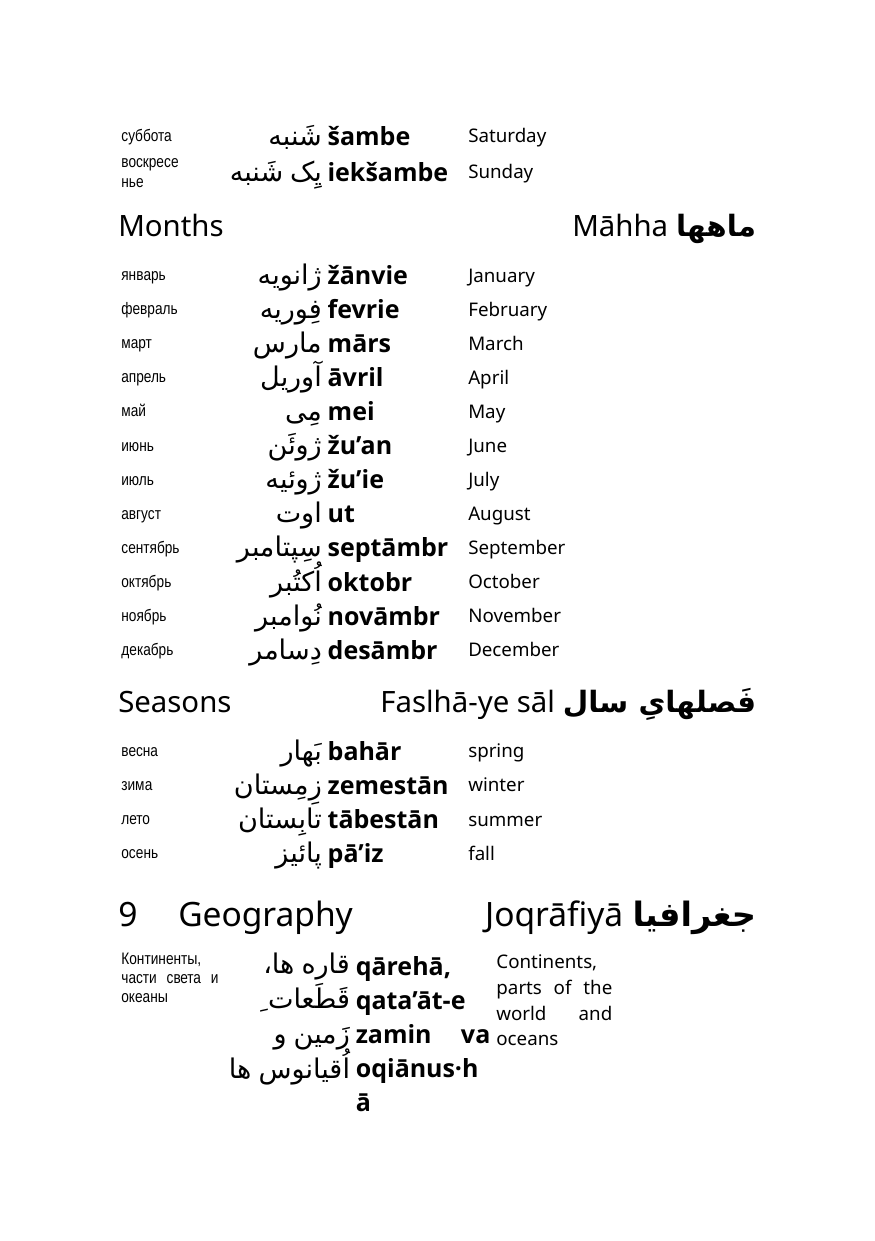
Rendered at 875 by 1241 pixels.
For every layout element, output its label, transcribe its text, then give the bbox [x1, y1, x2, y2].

table_header bahār [324, 734, 465, 767]
table_cell summer [465, 802, 606, 836]
table_cell fevrie [324, 292, 465, 326]
table_cell نُوامبر [184, 598, 324, 632]
table_cell февраль [118, 292, 184, 326]
table_cell مارس [184, 326, 324, 360]
table_cell October [465, 564, 606, 598]
table_cell oktobr [324, 564, 465, 598]
table_cell یِک شَنبه [184, 152, 324, 191]
table_cell novāmbr [324, 598, 465, 632]
subtitle Seasons Faslhā-ye sāl فَصلهایِ سال [118, 681, 756, 721]
table_cell Saturday [465, 118, 606, 152]
table_cell فِوریه [184, 292, 324, 326]
table_cell Sunday [465, 152, 606, 191]
table_cell декабрь [118, 632, 184, 666]
table_cell mei [324, 394, 465, 428]
table_header žānvie [324, 258, 465, 292]
table_header قاره ها، قَطَعات ِ زَمین و اُقیانوس ها [221, 949, 352, 1119]
subtitle Geography Joqrāfiyā جغرافیا [118, 891, 756, 936]
table_cell октябрь [118, 564, 184, 598]
table_cell žu’an [324, 428, 465, 462]
table_cell март [118, 326, 184, 360]
table_cell осень [118, 836, 184, 870]
table_cell desāmbr [324, 632, 465, 666]
table_cell شَنبه [184, 118, 324, 152]
table_cell воскресенье [118, 152, 184, 191]
table_header весна [118, 734, 184, 767]
table_cell June [465, 428, 606, 462]
table_header qārehā, qata’āt-e zamin va oqiānus·hā [353, 949, 493, 1119]
table_cell winter [465, 768, 606, 802]
table_cell сентябрь [118, 530, 184, 564]
table_cell āvril [324, 360, 465, 394]
table_cell دِسامر [184, 632, 324, 666]
table_cell šambe [324, 118, 465, 152]
table_cell April [465, 360, 606, 394]
table_cell tābestān [324, 802, 465, 836]
table_cell پائیز [184, 836, 324, 870]
table_header январь [118, 258, 184, 292]
table_cell July [465, 462, 606, 496]
table_cell February [465, 292, 606, 326]
table_cell مِی [184, 394, 324, 428]
table_cell суббота [118, 118, 184, 152]
table_cell آوریل [184, 360, 324, 394]
table_header ژانویه [184, 258, 324, 292]
table_cell лето [118, 802, 184, 836]
table_cell ноябрь [118, 598, 184, 632]
subtitle Months Māhha ماهها [118, 205, 756, 245]
table_cell žu’ie [324, 462, 465, 496]
table_cell июль [118, 462, 184, 496]
table_header Continents, parts of the world and oceans [493, 949, 615, 1119]
table_cell septāmbr [324, 530, 465, 564]
table_cell ut [324, 496, 465, 530]
table_header January [465, 258, 606, 292]
table_cell mārs [324, 326, 465, 360]
table_cell December [465, 632, 606, 666]
table_header بَهار [184, 734, 324, 767]
table_header Континенты, части света и океаны [118, 949, 221, 1119]
table_cell май [118, 394, 184, 428]
table_cell سِپتامبر [184, 530, 324, 564]
table_cell ژوئیه [184, 462, 324, 496]
table_cell август [118, 496, 184, 530]
table_cell ژوئَن [184, 428, 324, 462]
table_cell июнь [118, 428, 184, 462]
table_header spring [465, 734, 606, 767]
table_cell November [465, 598, 606, 632]
table_cell August [465, 496, 606, 530]
table_cell September [465, 530, 606, 564]
table_cell اوت [184, 496, 324, 530]
table_cell iekšambe [324, 152, 465, 191]
table_cell апрель [118, 360, 184, 394]
table_cell اُکتُبر [184, 564, 324, 598]
table_cell May [465, 394, 606, 428]
table_cell تابِستان [184, 802, 324, 836]
table_cell زِمِستان [184, 768, 324, 802]
table_cell fall [465, 836, 606, 870]
table_cell зима [118, 768, 184, 802]
table_cell zemestān [324, 768, 465, 802]
table_cell pā’iz [324, 836, 465, 870]
table_cell March [465, 326, 606, 360]
